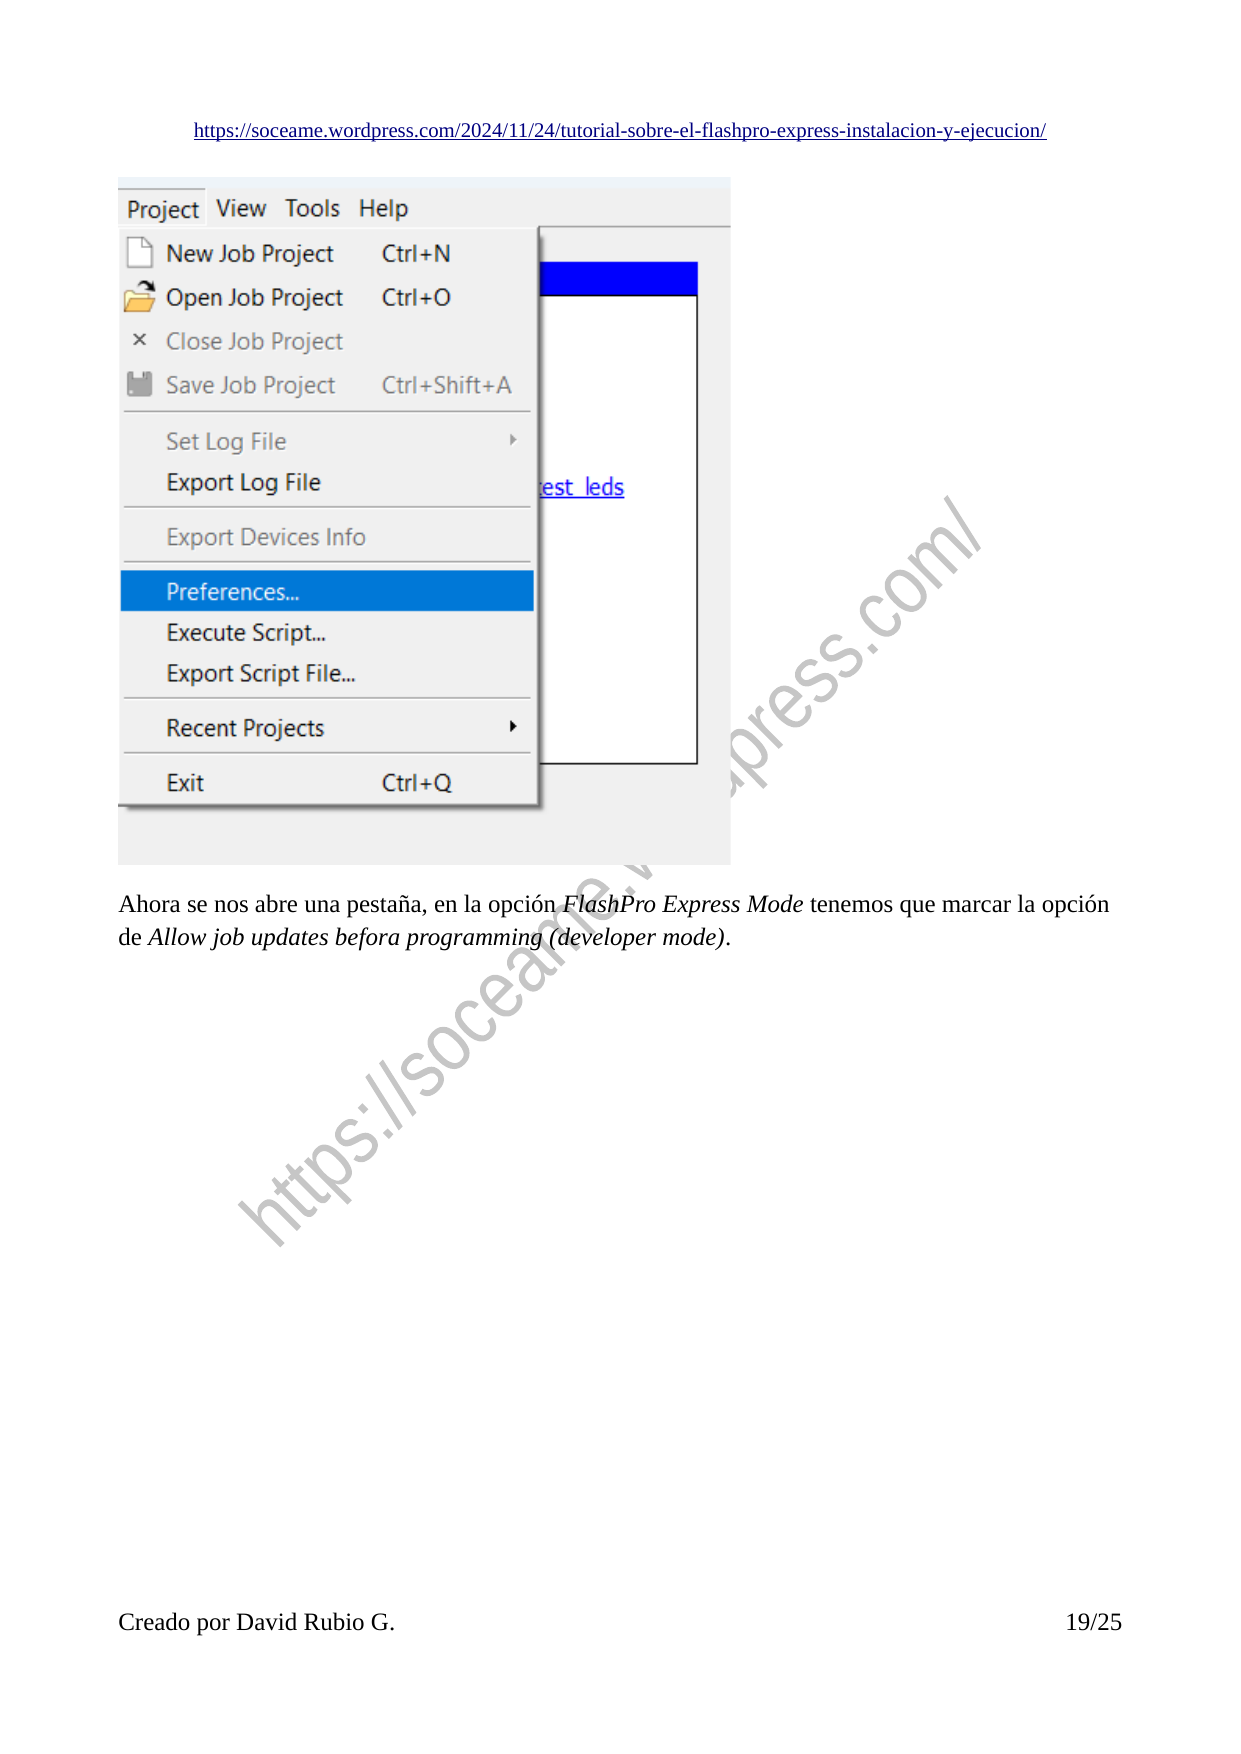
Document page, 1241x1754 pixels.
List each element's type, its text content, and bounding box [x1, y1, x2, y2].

text Ahora se nos abre una pestaña, en la opción FlashPro Express Mode tenemos que marcar la opción de Allow job updates befora programming (developer mode). [118, 889, 576, 951]
picture [118, 177, 731, 865]
text Ahora se nos abre una pestaña, en la opción FlashPro Express Mode tenemos que marcar la opción de Allow job updates befora programming (developer mode). [557, 889, 1122, 951]
